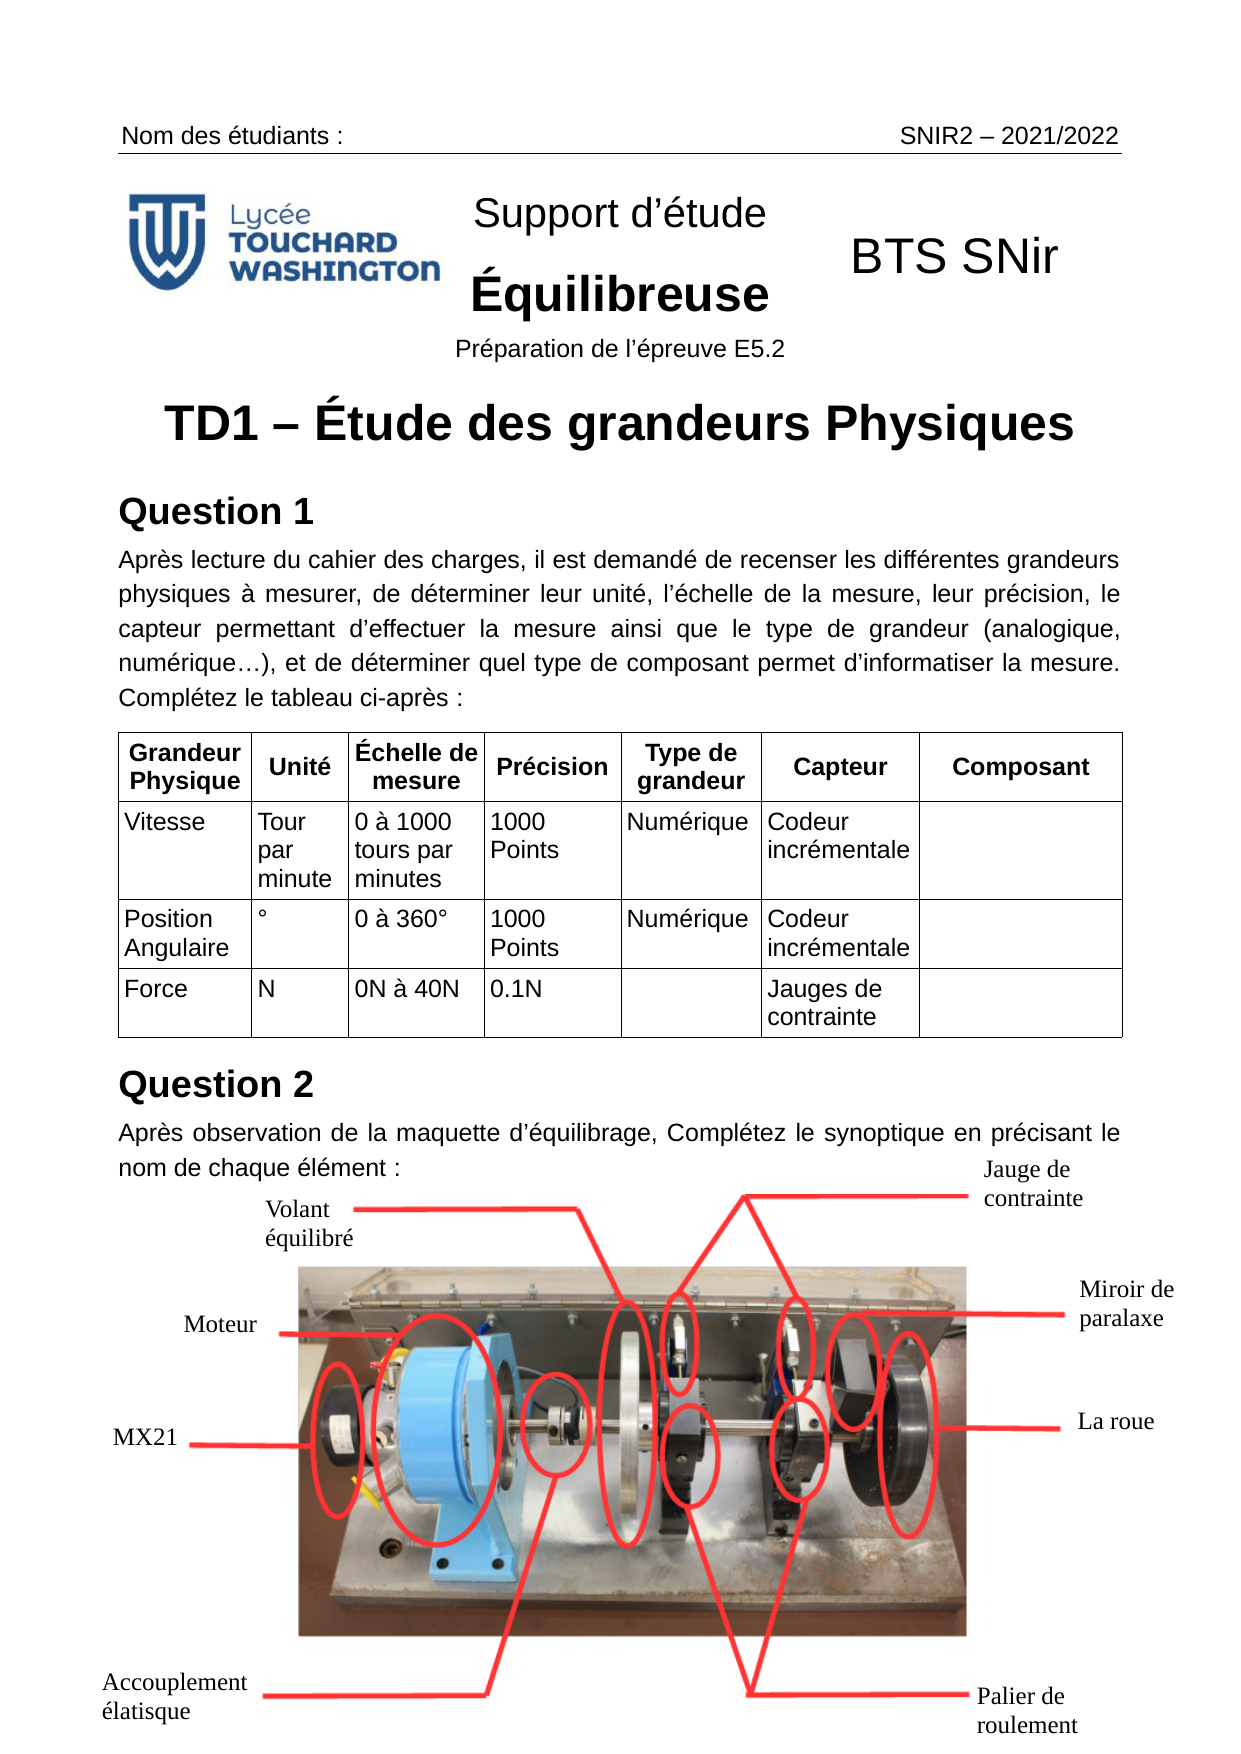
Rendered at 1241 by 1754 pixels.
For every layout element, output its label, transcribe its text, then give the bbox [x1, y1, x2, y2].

table_header Capteur [762, 733, 919, 801]
table_cell 0 à 360° [349, 900, 484, 968]
table_header Grandeur Physique [119, 733, 251, 801]
table_cell Position Angulaire [119, 900, 251, 968]
table_cell Codeur incrémentale [762, 802, 919, 899]
table_cell Numérique [622, 802, 761, 899]
table_cell N [252, 969, 348, 1037]
table_cell [920, 900, 1122, 968]
subtitle Question 2 [118, 1062, 1122, 1106]
text Après observation de la maquette d’équilibrage, Complétez le synoptique en précisant le nom de chaque élément : [118, 1118, 1122, 1181]
table_header BTS SNir [788, 182, 1122, 328]
table_cell Préparation de l’épreuve E5.2 [118, 329, 1122, 369]
table_header Unité [252, 733, 348, 801]
table_cell ° [252, 900, 348, 968]
table_cell [920, 969, 1122, 1037]
table_header Précision [485, 733, 621, 801]
text Après lecture du cahier des charges, il est demandé de recenser les différentes grandeurs physiques à mesurer, de déterminer leur unité, l’échelle de la mesure, leur précision, le capteur permettant d’effectuer la mesure ainsi que le type de grandeur (analogique, numérique…), et de déterminer quel type de composant permet d’informatiser la mesure. Complétez le tableau ci-après : [118, 545, 1122, 711]
table_header Échelle de mesure [349, 733, 484, 801]
table_cell Codeur incrémentale [762, 900, 919, 968]
title TD1 – Étude des grandeurs Physiques [118, 394, 1122, 451]
picture [113, 1194, 1118, 1705]
table_header Type de grandeur [622, 733, 761, 801]
table_cell [622, 969, 761, 1037]
table_cell Vitesse [119, 802, 251, 899]
table_cell [920, 802, 1122, 899]
table_header Composant [920, 733, 1122, 801]
table_header [118, 182, 453, 328]
table_cell Numérique [622, 900, 761, 968]
subtitle Question 1 [118, 489, 1122, 532]
table_cell Tour par minute [252, 802, 348, 899]
table_cell Jauges de contrainte [762, 969, 919, 1037]
table_cell 1000 Points [485, 802, 621, 899]
picture [123, 188, 447, 294]
table_cell 1000 Points [485, 900, 621, 968]
table_cell 0 à 1000 tours par minutes [349, 802, 484, 899]
table_cell 0.1N [485, 969, 621, 1037]
table_header Support d’étude Équilibreuse [453, 182, 787, 328]
table_cell Force [119, 969, 251, 1037]
table_cell 0N à 40N [349, 969, 484, 1037]
